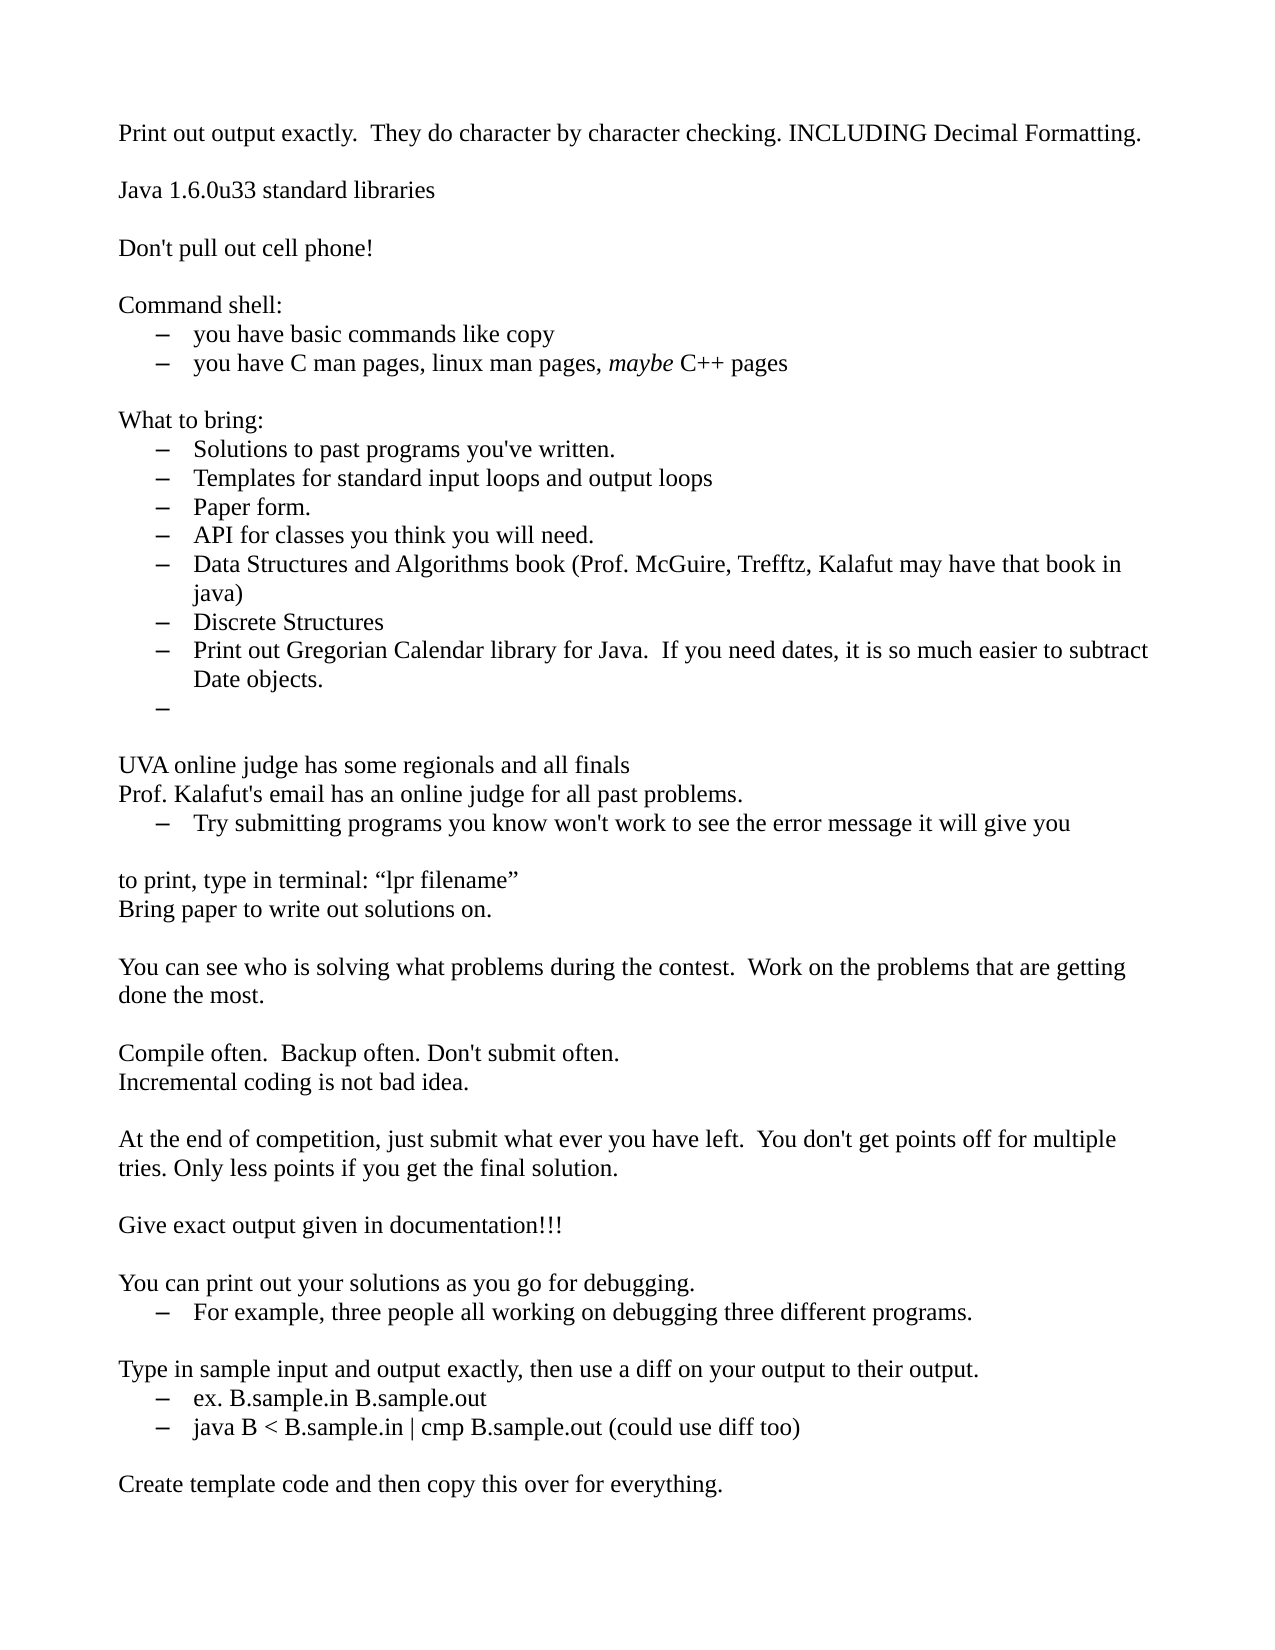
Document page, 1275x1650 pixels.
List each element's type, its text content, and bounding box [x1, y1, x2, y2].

text Don't pull out cell phone! [118, 233, 1157, 262]
list Discrete Structures [156, 607, 1157, 636]
list Paper form. [156, 492, 1157, 521]
list Try submitting programs you know won't work to see the error message it will give you [156, 808, 1157, 837]
text to print, type in terminal: “lpr filename” [118, 866, 1157, 894]
list Solutions to past programs you've written. [156, 434, 1157, 463]
list you have basic commands like copy [156, 319, 1157, 348]
text Command shell: [118, 291, 1157, 319]
text Incremental coding is not bad idea. [118, 1067, 1157, 1096]
text You can print out your solutions as you go for debugging. [118, 1268, 1157, 1297]
text Create template code and then copy this over for everything. [118, 1469, 1157, 1498]
text At the end of competition, just submit what ever you have left. You don't get points off for multiple tries. Only less points if you get the final solution. [118, 1124, 1157, 1182]
list Data Structures and Algorithms book (Prof. McGuire, Trefftz, Kalafut may have that book in java) [156, 549, 1157, 607]
list ex. B.sample.in B.sample.out [156, 1383, 1157, 1412]
text Give exact output given in documentation!!! [118, 1211, 1157, 1239]
text Print out output exactly. They do character by character checking. INCLUDING Decimal Formatting. [118, 118, 1157, 147]
list For example, three people all working on debugging three different programs. [156, 1297, 1157, 1326]
text Bring paper to write out solutions on. [118, 894, 1157, 923]
list API for classes you think you will need. [156, 521, 1157, 549]
text UVA online judge has some regionals and all finals [118, 751, 1157, 779]
text Type in sample input and output exactly, then use a diff on your output to their output. [118, 1354, 1157, 1383]
text Compile often. Backup often. Don't submit often. [118, 1038, 1157, 1067]
list java B < B.sample.in | cmp B.sample.out (could use diff too) [156, 1412, 1157, 1441]
list Print out Gregorian Calendar library for Java. If you need dates, it is so much easier to subtract Date objects. [156, 636, 1157, 693]
text What to bring: [118, 406, 1157, 434]
text Prof. Kalafut's email has an online judge for all past problems. [118, 779, 1157, 808]
list Templates for standard input loops and output loops [156, 463, 1157, 492]
text Java 1.6.0u33 standard libraries [118, 176, 1157, 204]
list you have C man pages, linux man pages, maybe C++ pages [156, 348, 1157, 377]
text You can see who is solving what problems during the contest. Work on the problems that are getting done the most. [118, 952, 1157, 1009]
